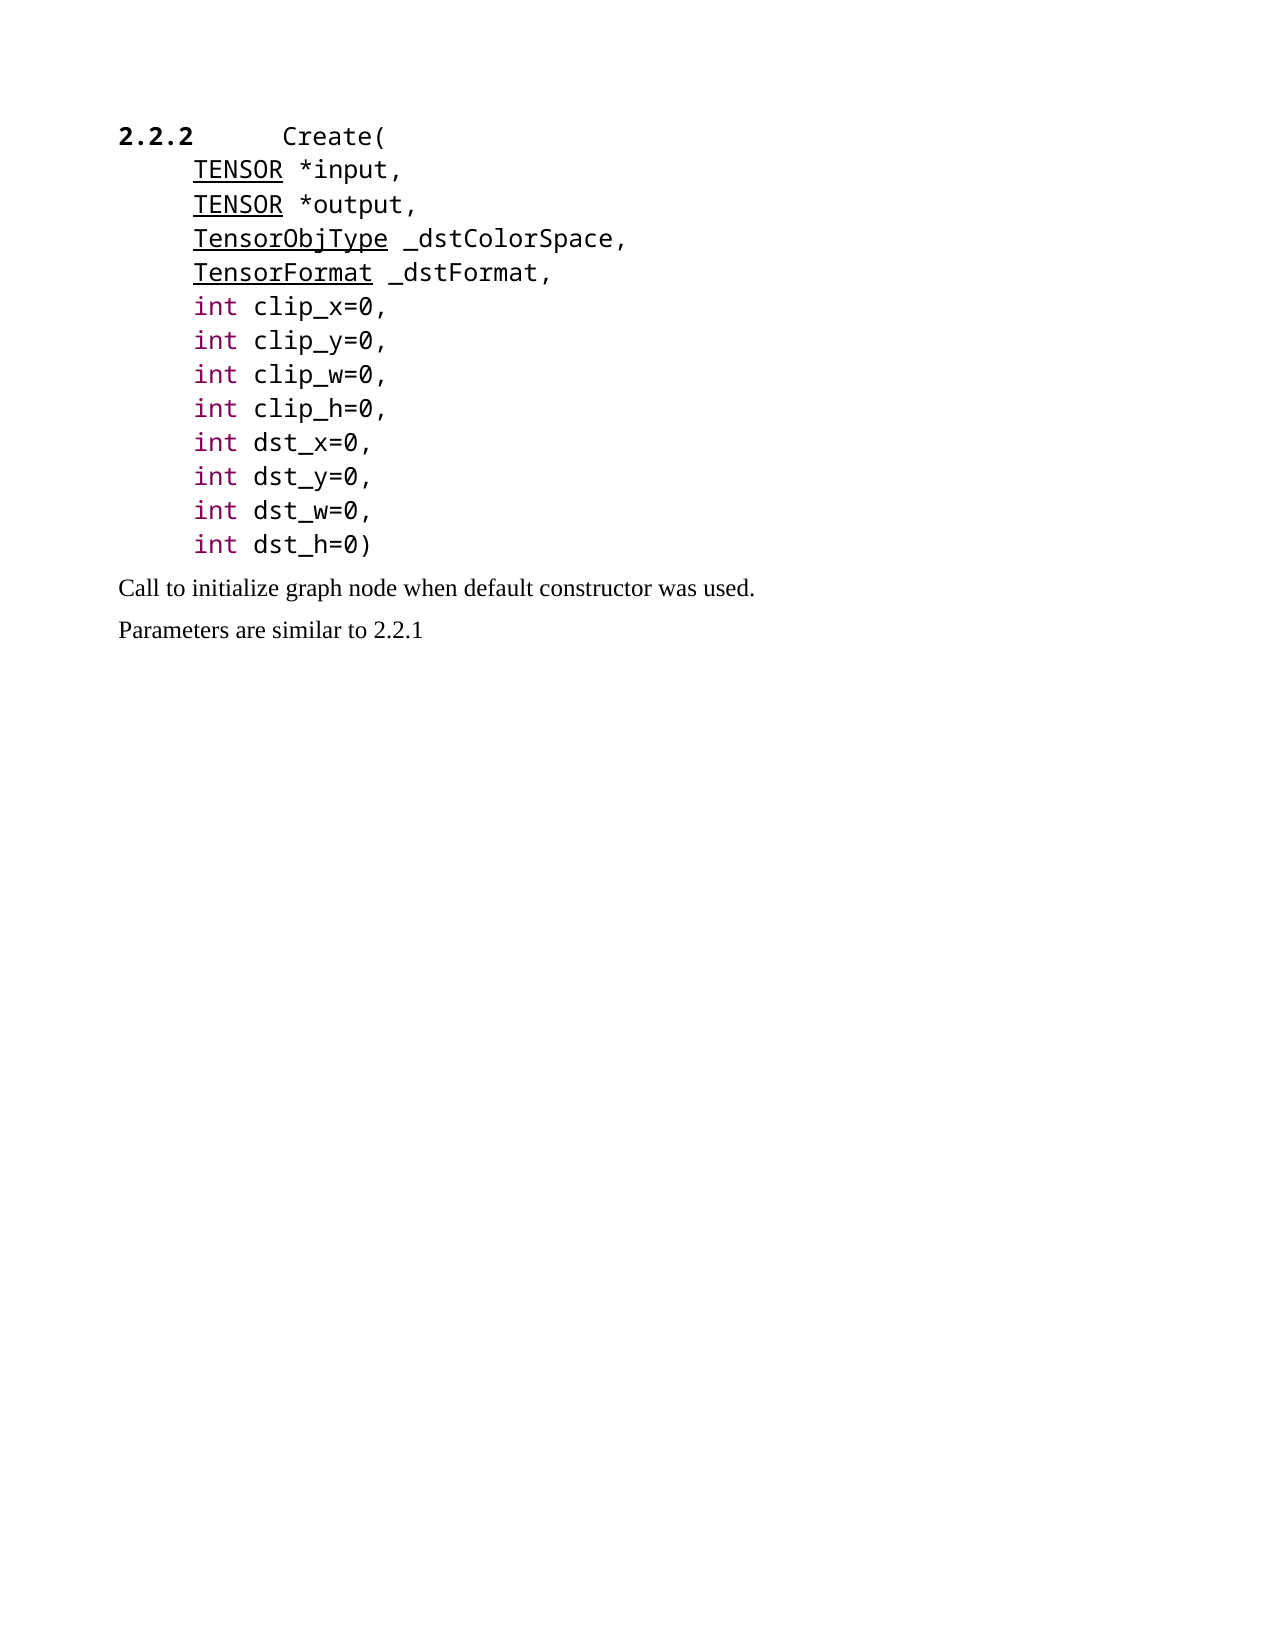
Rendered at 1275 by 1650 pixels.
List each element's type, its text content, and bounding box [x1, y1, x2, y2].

text Parameters are similar to 2.2.1 [118, 615, 1157, 643]
text Call to initialize graph node when default constructor was used. [118, 573, 1157, 602]
subtitle Create( TENSOR *input, TENSOR *output, TensorObjType _dstColorSpace, TensorFormat _dstFormat, int clip_x=0, int clip_y=0, int clip_w=0, int clip_h=0, int dst_x=0, int dst_y=0, int dst_w=0, int dst_h=0) [118, 118, 1157, 561]
